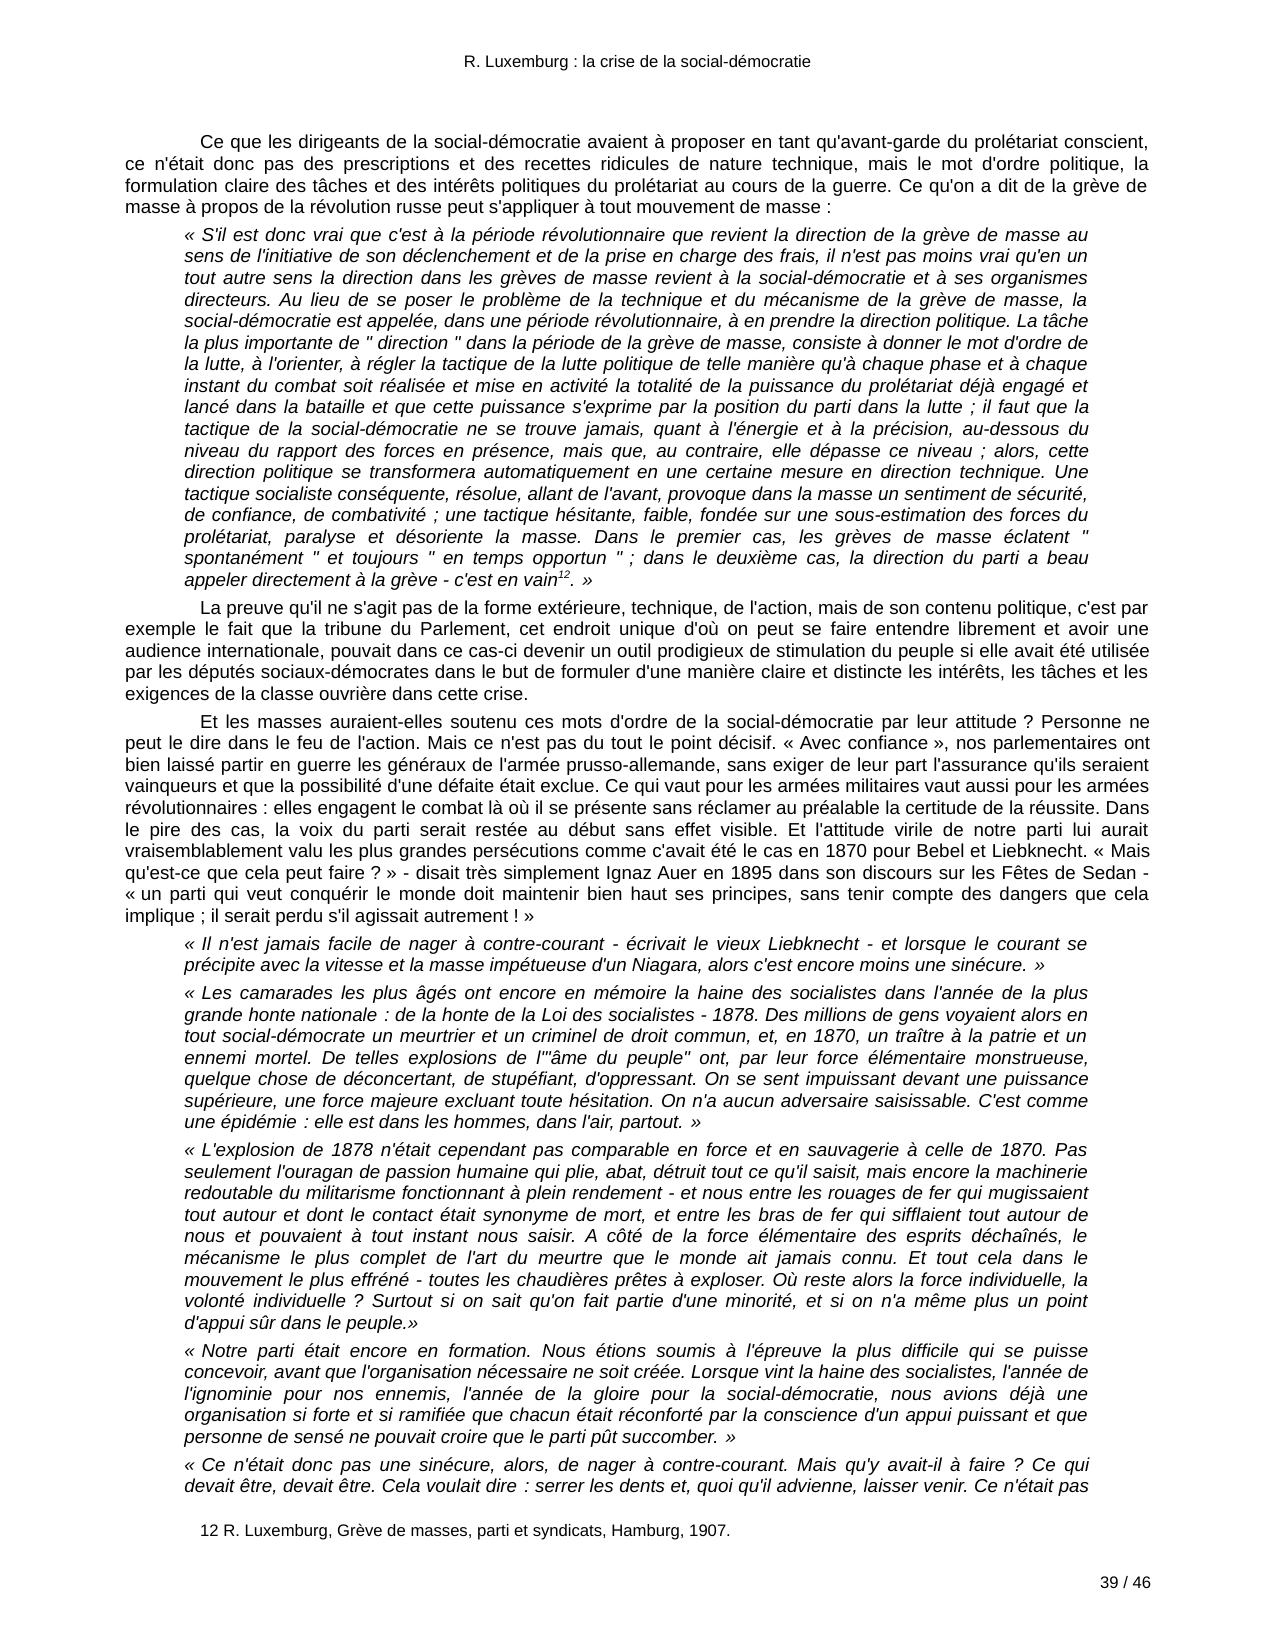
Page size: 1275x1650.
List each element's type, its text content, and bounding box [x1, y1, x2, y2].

text « Notre parti était encore en formation. Nous étions soumis à l'épreuve la plus difficile qui se puisse concevoir, avant que l'organisation nécessaire ne soit créée. Lorsque vint la haine des socialistes, l'année de l'ignominie pour nos ennemis, l'année de la gloire pour la social-démocratie, nous avions déjà une organisation si forte et si ramifiée que chacun était réconforté par la conscience d'un appui puissant et que personne de sensé ne pouvait croire que le parti pût succomber. » [184, 1339, 1091, 1447]
text Et les masses auraient-elles soutenu ces mots d'ordre de la social-démocratie par leur attitude ? Personne ne peut le dire dans le feu de l'action. Mais ce n'est pas du tout le point décisif. « Avec confiance », nos parlementaires ont bien laissé partir en guerre les généraux de l'armée prusso-allemande, sans exiger de leur part l'assurance qu'ils seraient vainqueurs et que la possibilité d'une défaite était exclue. Ce qui vaut pour les armées militaires vaut aussi pour les armées révolutionnaires : elles engagent le combat là où il se présente sans réclamer au préalable la certitude de la réussite. Dans le pire des cas, la voix du parti serait restée au début sans effet visible. Et l'attitude virile de notre parti lui aurait vraisemblablement valu les plus grandes persécutions comme c'avait été le cas en 1870 pour Bebel et Liebknecht. « Mais qu'est-ce que cela peut faire ? » - disait très simplement Ignaz Auer en 1895 dans son discours sur les Fêtes de Sedan - « un parti qui veut conquérir le monde doit maintenir bien haut ses principes, sans tenir compte des dangers que cela implique ; il serait perdu s'il agissait autrement ! » [125, 711, 1150, 926]
text Ce que les dirigeants de la social-démocratie avaient à proposer en tant qu'avant-garde du prolétariat conscient, ce n'était donc pas des prescriptions et des recettes ridicules de nature technique, mais le mot d'ordre politique, la formulation claire des tâches et des intérêts politiques du prolétariat au cours de la guerre. Ce qu'on a dit de la grève de masse à propos de la révolution russe peut s'appliquer à tout mouvement de masse : [125, 131, 1150, 217]
text « Les camarades les plus âgés ont encore en mémoire la haine des socialistes dans l'année de la plus grande honte nationale : de la honte de la Loi des socialistes - 1878. Des millions de gens voyaient alors en tout social-démocrate un meurtrier et un criminel de droit commun, et, en 1870, un traître à la patrie et un ennemi mortel. De telles explosions de l'"âme du peuple" ont, par leur force élémentaire monstrueuse, quelque chose de déconcertant, de stupéfiant, d'oppressant. On se sent impuissant devant une puissance supérieure, une force majeure excluant toute hésitation. On n'a aucun adversaire saisissable. C'est comme une épidémie : elle est dans les hommes, dans l'air, partout. » [184, 982, 1091, 1133]
text R. Luxemburg, Grève de masses, parti et syndicats, Hamburg, 1907. [125, 1520, 1150, 1539]
text « S'il est donc vrai que c'est à la période révolutionnaire que revient la direction de la grève de masse au sens de l'initiative de son déclenchement et de la prise en charge des frais, il n'est pas moins vrai qu'en un tout autre sens la direction dans les grèves de masse revient à la social-démocratie et à ses organismes directeurs. Au lieu de se poser le problème de la technique et du mécanisme de la grève de masse, la social-démocratie est appelée, dans une période révolutionnaire, à en prendre la direction politique. La tâche la plus importante de " direction " dans la période de la grève de masse, consiste à donner le mot d'ordre de la lutte, à l'orienter, à régler la tactique de la lutte politique de telle manière qu'à chaque phase et à chaque instant du combat soit réalisée et mise en activité la totalité de la puissance du prolétariat déjà engagé et lancé dans la bataille et que cette puissance s'exprime par la position du parti dans la lutte ; il faut que la tactique de la social-démocratie ne se trouve jamais, quant à l'énergie et à la précision, au-dessous du niveau du rapport des forces en présence, mais que, au contraire, elle dépasse ce niveau ; alors, cette direction politique se transformera automatiquement en une certaine mesure en direction technique. Une tactique socialiste conséquente, résolue, allant de l'avant, provoque dans la masse un sentiment de sécurité, de confiance, de combativité ; une tactique hésitante, faible, fondée sur une sous-estimation des forces du prolétariat, paralyse et désoriente la masse. Dans le premier cas, les grèves de masse éclatent " spontanément " et toujours " en temps opportun " ; dans le deuxième cas, la direction du parti a beau appeler directement à la grève - c'est en vain. » [184, 224, 1091, 590]
text La preuve qu'il ne s'agit pas de la forme extérieure, technique, de l'action, mais de son contenu politique, c'est par exemple le fait que la tribune du Parlement, cet endroit unique d'où on peut se faire entendre librement et avoir une audience internationale, pouvait dans ce cas-ci devenir un outil prodigieux de stimulation du peuple si elle avait été utilisée par les députés sociaux-démocrates dans le but de formuler d'une manière claire et distincte les intérêts, les tâches et les exigences de la classe ouvrière dans cette crise. [125, 597, 1150, 704]
text « L'explosion de 1878 n'était cependant pas comparable en force et en sauvagerie à celle de 1870. Pas seulement l'ouragan de passion humaine qui plie, abat, détruit tout ce qu'il saisit, mais encore la machinerie redoutable du militarisme fonctionnant à plein rendement - et nous entre les rouages de fer qui mugissaient tout autour et dont le contact était synonyme de mort, et entre les bras de fer qui sifflaient tout autour de nous et pouvaient à tout instant nous saisir. A côté de la force élémentaire des esprits déchaînés, le mécanisme le plus complet de l'art du meurtre que le monde ait jamais connu. Et tout cela dans le mouvement le plus effréné - toutes les chaudières prêtes à exploser. Où reste alors la force individuelle, la volonté individuelle ? Surtout si on sait qu'on fait partie d'une minorité, et si on n'a même plus un point d'appui sûr dans le peuple.» [184, 1139, 1091, 1333]
text « Il n'est jamais facile de nager à contre-courant - écrivait le vieux Liebknecht - et lorsque le courant se précipite avec la vitesse et la masse impétueuse d'un Niagara, alors c'est encore moins une sinécure. » [184, 932, 1091, 976]
text « Ce n'était donc pas une sinécure, alors, de nager à contre-courant. Mais qu'y avait-il à faire ? Ce qui devait être, devait être. Cela voulait dire : serrer les dents et, quoi qu'il advienne, laisser venir. Ce n'était pas [184, 1453, 1091, 1497]
